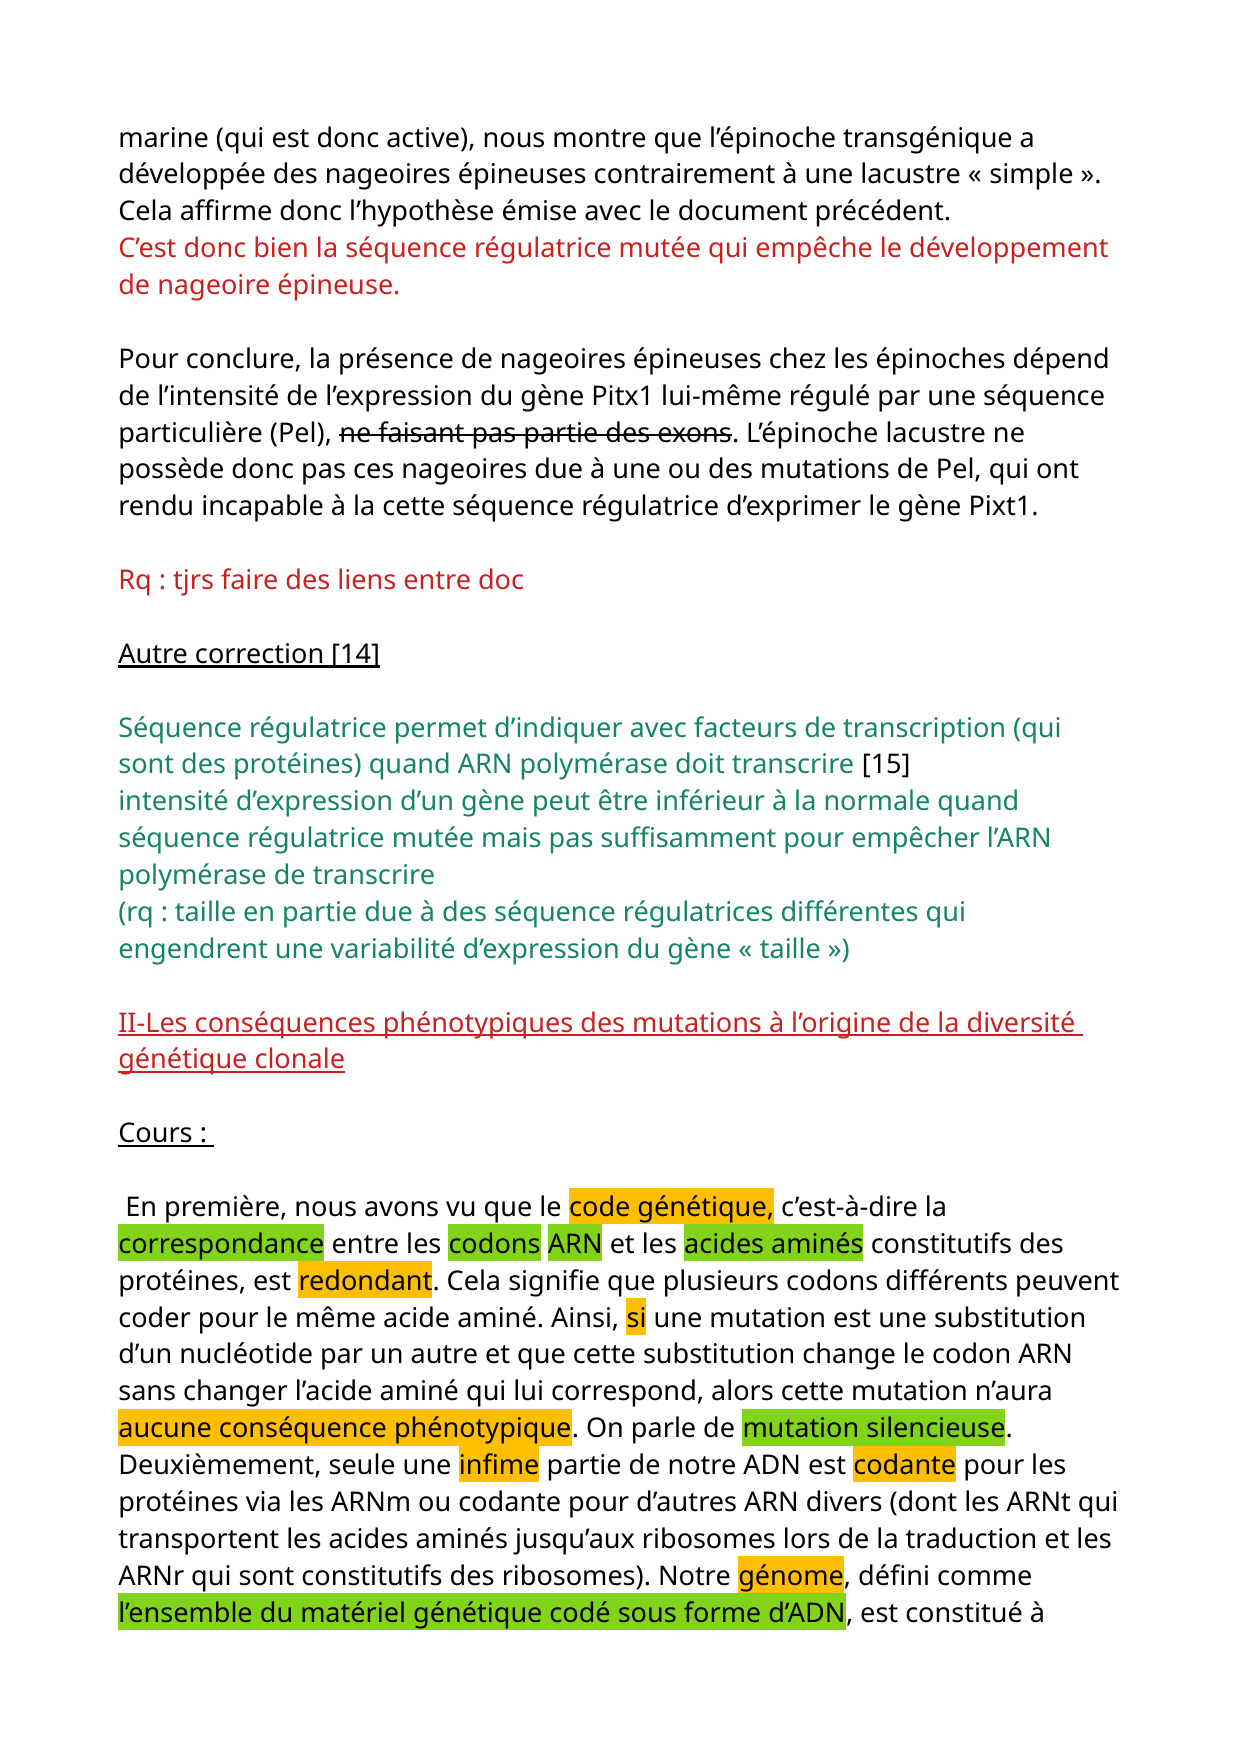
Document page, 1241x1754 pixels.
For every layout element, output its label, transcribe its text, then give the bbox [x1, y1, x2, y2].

text En première, nous avons vu que le code génétique, c’est-à-dire la correspondance entre les codons ARN et les acides aminés constitutifs des protéines, est redondant. Cela signifie que plusieurs codons différents peuvent coder pour le même acide aminé. Ainsi, si une mutation est une substitution d’un nucléotide par un autre et que cette substitution change le codon ARN sans changer l’acide aminé qui lui correspond, alors cette mutation n’aura aucune conséquence phénotypique. On parle de mutation silencieuse. Deuxièmement, seule une infime partie de notre ADN est codante pour les protéines via les ARNm ou codante pour d’autres ARN divers (dont les ARNt qui transportent les acides aminés jusqu’aux ribosomes lors de la traduction et les ARNr qui sont constitutifs des ribosomes). Notre génome, défini comme l’ensemble du matériel génétique codé sous forme d’ADN, est constitué à [118, 1187, 1122, 1630]
text marine (qui est donc active), nous montre que l’épinoche transgénique a développée des nageoires épineuses contrairement à une lacustre « simple ». Cela affirme donc l’hypothèse émise avec le document précédent. [118, 118, 1122, 229]
text II-Les conséquences phénotypiques des mutations à l’origine de la diversité génétique clonale [118, 1003, 1122, 1077]
text Rq : tjrs faire des liens entre doc [118, 561, 1122, 597]
text C’est donc bien la séquence régulatrice mutée qui empêche le développement de nageoire épineuse. [118, 229, 1122, 302]
text intensité d’expression d’un gène peut être inférieur à la normale quand séquence régulatrice mutée mais pas suffisamment pour empêcher l’ARN polymérase de transcrire [118, 782, 1122, 892]
text Pour conclure, la présence de nageoires épineuses chez les épinoches dépend de l’intensité de l’expression du gène Pitx1 lui-même régulé par une séquence particulière (Pel), ne faisant pas partie des exons. L’épinoche lacustre ne possède donc pas ces nageoires due à une ou des mutations de Pel, qui ont rendu incapable à la cette séquence régulatrice d’exprimer le gène Pixt1. [118, 339, 1122, 524]
text (rq : taille en partie due à des séquence régulatrices différentes qui engendrent une variabilité d’expression du gène « taille ») [118, 892, 1122, 966]
text Séquence régulatrice permet d’indiquer avec facteurs de transcription (qui sont des protéines) quand ARN polymérase doit transcrire [15] [118, 708, 1122, 782]
text Autre correction [14] [118, 634, 1122, 671]
text Cours : [118, 1114, 1122, 1151]
